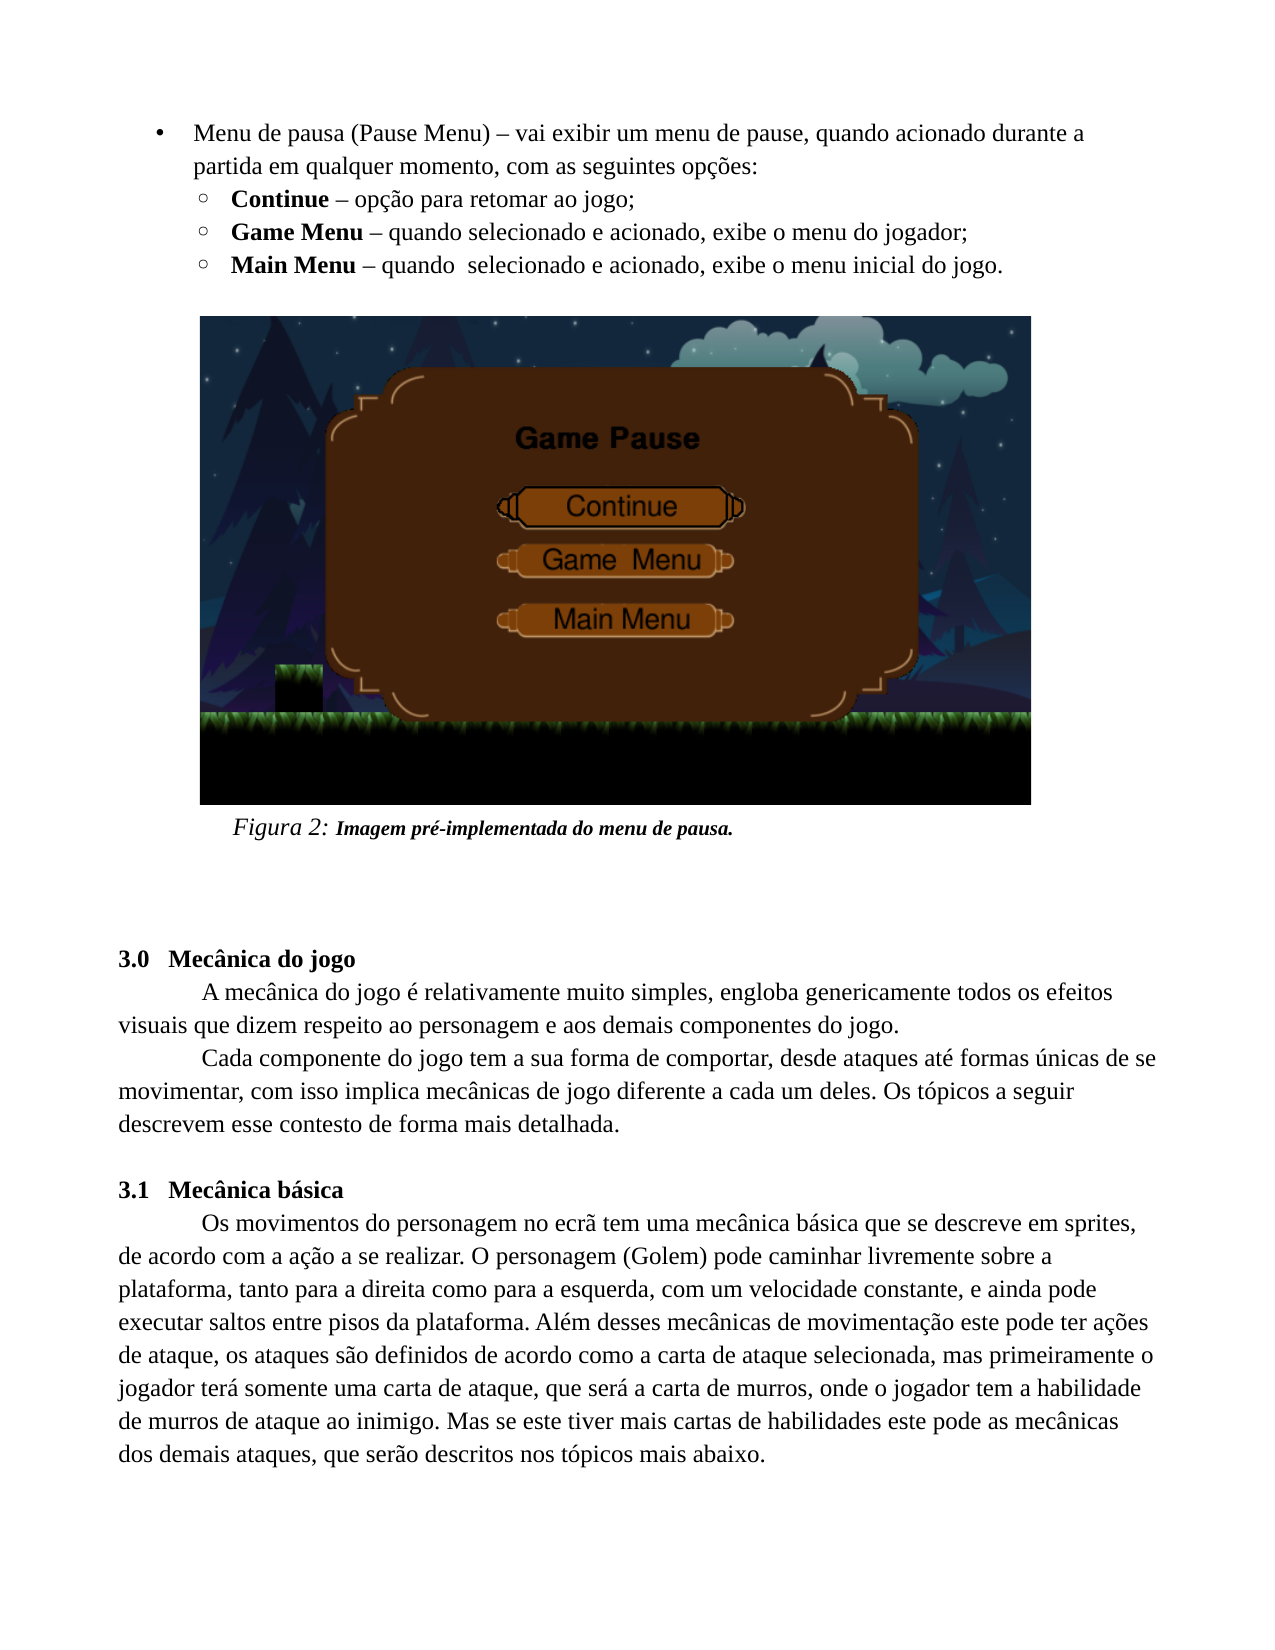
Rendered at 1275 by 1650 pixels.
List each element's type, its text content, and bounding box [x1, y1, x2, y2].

list Main Menu – quando selecionado e acionado, exibe o menu inicial do jogo. [193, 250, 1157, 279]
list Continue – opção para retomar ao jogo; [193, 184, 1157, 213]
list Game Menu – quando selecionado e acionado, exibe o menu do jogador; [193, 217, 1157, 246]
text Cada componente do jogo tem a sua forma de comportar, desde ataques até formas únicas de se movimentar, com isso implica mecânicas de jogo diferente a cada um deles. Os tópicos a seguir descrevem esse contesto de forma mais detalhada. [118, 1043, 1157, 1137]
text Figura 2: Imagem pré-implementada do menu de pausa. [118, 812, 1157, 840]
text 3.1 Mecânica básica [118, 1175, 1157, 1203]
picture [199, 316, 1032, 805]
list Menu de pausa (Pause Menu) – vai exibir um menu de pause, quando acionado durante a partida em qualquer momento, com as seguintes opções: [156, 118, 1157, 180]
text A mecânica do jogo é relativamente muito simples, engloba genericamente todos os efeitos visuais que dizem respeito ao personagem e aos demais componentes do jogo. [118, 977, 1157, 1038]
text Os movimentos do personagem no ecrã tem uma mecânica básica que se descreve em sprites, de acordo com a ação a se realizar. O personagem (Golem) pode caminhar livremente sobre a plataforma, tanto para a direita como para a esquerda, com um velocidade constante, e ainda pode executar saltos entre pisos da plataforma. Além desses mecânicas de movimentação este pode ter ações de ataque, os ataques são definidos de acordo como a carta de ataque selecionada, mas primeiramente o jogador terá somente uma carta de ataque, que será a carta de murros, onde o jogador tem a habilidade de murros de ataque ao inimigo. Mas se este tiver mais cartas de habilidades este pode as mecânicas dos demais ataques, que serão descritos nos tópicos mais abaixo. [118, 1208, 1157, 1468]
text 3.0 Mecânica do jogo [118, 944, 1157, 972]
